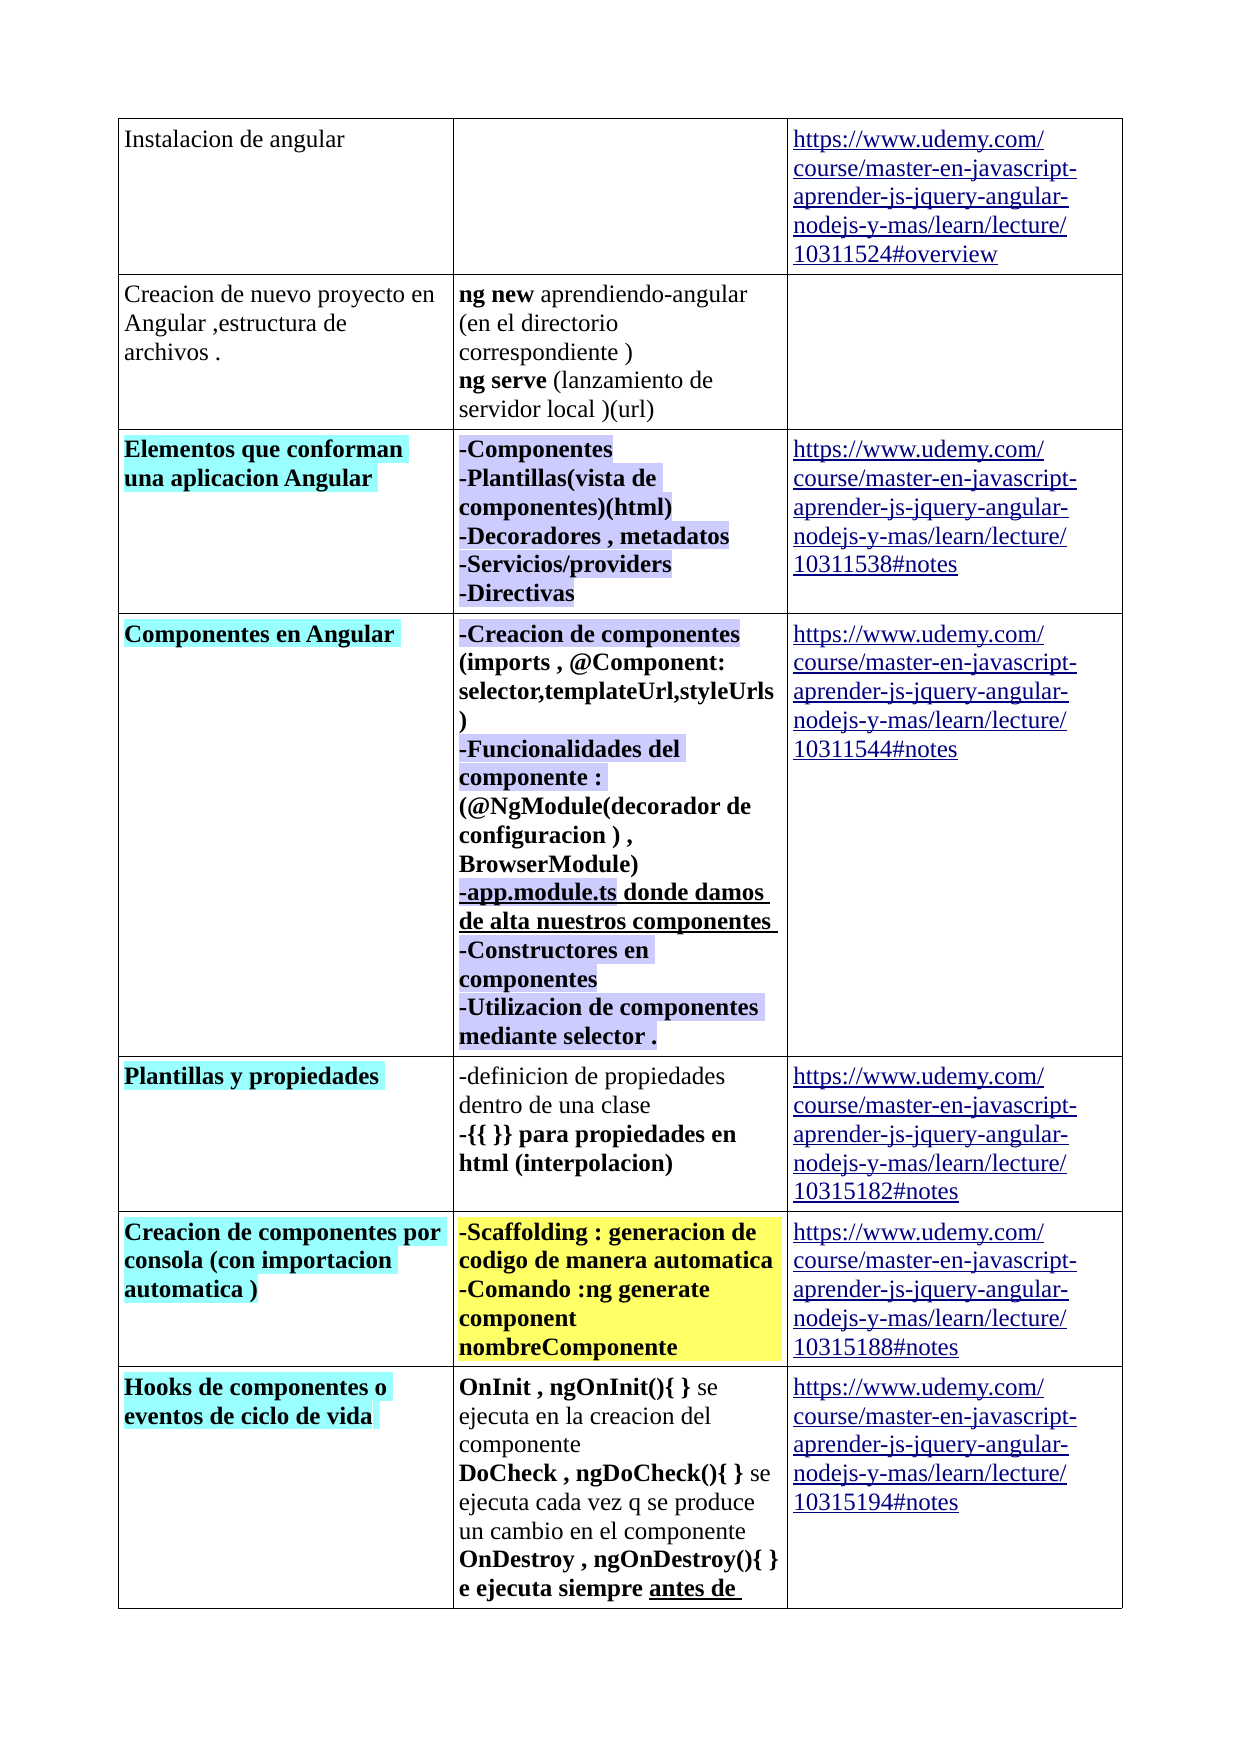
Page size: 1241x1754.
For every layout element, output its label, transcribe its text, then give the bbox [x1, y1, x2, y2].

table_cell Creacion de componentes por consola (con importacion automatica ) [119, 1212, 453, 1366]
table_cell https://www.udemy.com/course/master-en-javascript-aprender-js-jquery-angular-nodejs-y-mas/learn/lecture/10315182#notes [788, 1057, 1122, 1211]
table_cell [788, 275, 1122, 429]
table_cell Elementos que conforman una aplicacion Angular [119, 430, 453, 613]
table_cell Creacion de nuevo proyecto en Angular ,estructura de archivos . [119, 275, 453, 429]
table_cell -Creacion de componentes (imports , @Component: selector,templateUrl,styleUrls) -Funcionalidades del componente : (@NgModule(decorador de configuracion ) , BrowserModule) -app.module.ts donde damos de alta nuestros componentes -Constructores en componentes -Utilizacion de componentes mediante selector . [454, 614, 787, 1056]
table_cell https://www.udemy.com/course/master-en-javascript-aprender-js-jquery-angular-nodejs-y-mas/learn/lecture/10315194#notes [788, 1367, 1122, 1608]
table_cell https://www.udemy.com/course/master-en-javascript-aprender-js-jquery-angular-nodejs-y-mas/learn/lecture/10311524#overview [788, 119, 1122, 273]
table_cell -Componentes -Plantillas(vista de componentes)(html) -Decoradores , metadatos -Servicios/providers -Directivas [454, 430, 787, 613]
table_cell Componentes en Angular [119, 614, 453, 1056]
table_cell Hooks de componentes o eventos de ciclo de vida [119, 1367, 453, 1608]
table_cell Plantillas y propiedades [119, 1057, 453, 1211]
table_cell https://www.udemy.com/course/master-en-javascript-aprender-js-jquery-angular-nodejs-y-mas/learn/lecture/10311538#notes [788, 430, 1122, 613]
table_cell OnInit , ngOnInit(){ } se ejecuta en la creacion del componente DoCheck , ngDoCheck(){ } se ejecuta cada vez q se produce un cambio en el componente OnDestroy , ngOnDestroy(){ } e ejecuta siempre antes de [454, 1367, 787, 1608]
table_cell -Scaffolding : generacion de codigo de manera automatica -Comando :ng generate component nombreComponente [454, 1212, 787, 1366]
table_cell [454, 119, 787, 273]
table_cell https://www.udemy.com/course/master-en-javascript-aprender-js-jquery-angular-nodejs-y-mas/learn/lecture/10315188#notes [788, 1212, 1122, 1366]
table_cell Instalacion de angular [119, 119, 453, 273]
table_cell https://www.udemy.com/course/master-en-javascript-aprender-js-jquery-angular-nodejs-y-mas/learn/lecture/10311544#notes [788, 614, 1122, 1056]
table_cell -definicion de propiedades dentro de una clase -{{ }} para propiedades en html (interpolacion) [454, 1057, 787, 1211]
table_cell ng new aprendiendo-angular (en el directorio correspondiente ) ng serve (lanzamiento de servidor local )(url) [454, 275, 787, 429]
